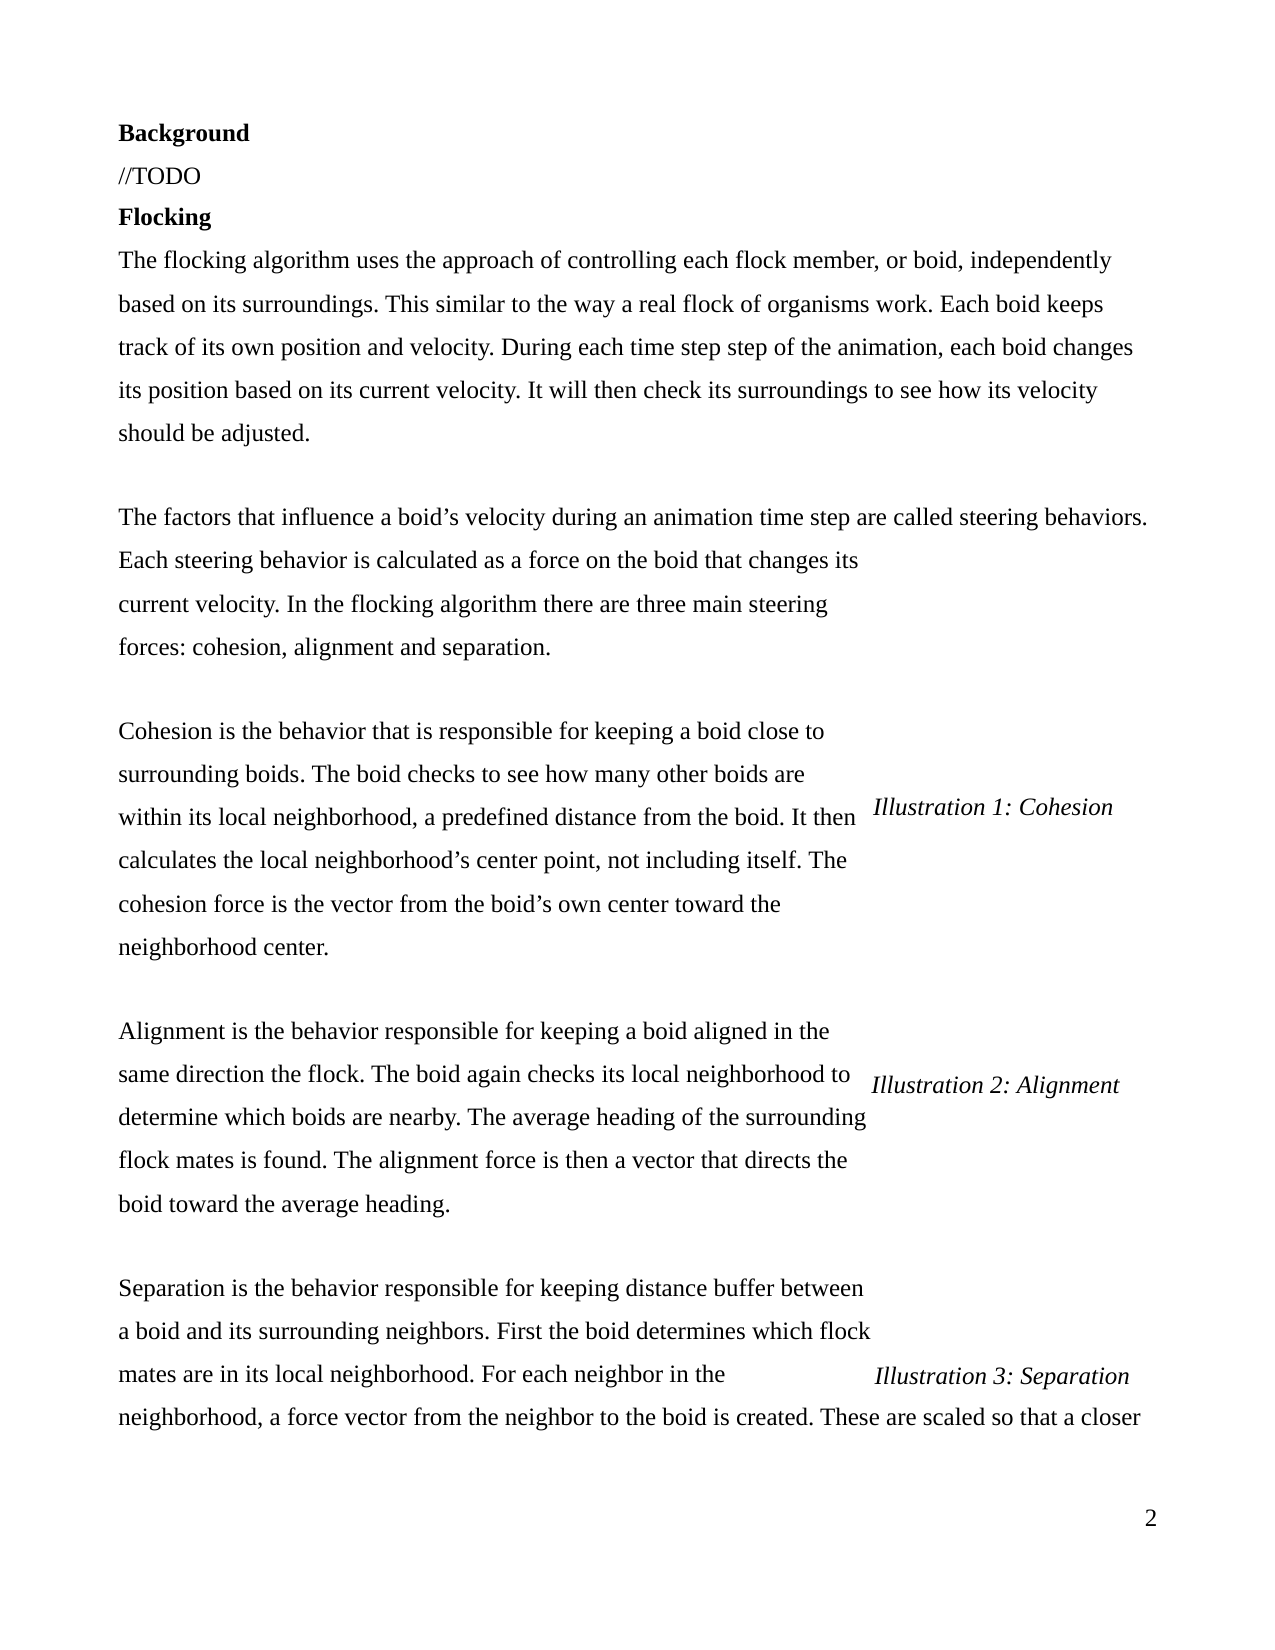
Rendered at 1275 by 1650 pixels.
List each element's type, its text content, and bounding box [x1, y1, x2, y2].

text Illustration 2: Alignment [871, 844, 1210, 1099]
text Flocking [118, 202, 1157, 231]
text //TODO [118, 161, 1157, 190]
text Alignment is the behavior responsible for keeping a boid aligned in the same direction the flock. The boid again checks its local neighborhood to determine which boids are nearby. The average heading of the surrounding flock mates is found. The alignment force is then a vector that directs the boid toward the average heading. [118, 1016, 1157, 1217]
text The flocking algorithm uses the approach of controlling each flock member, or boid, independently based on its surroundings. This similar to the way a real flock of organisms work. Each boid keeps track of its own position and velocity. During each time step step of the animation, each boid changes its position based on its current velocity. It will then check its surroundings to see how its velocity should be adjusted. [118, 246, 1157, 447]
text Separation is the behavior responsible for keeping distance buffer between a boid and its surrounding neighbors. First the boid determines which flock mates are in its local neighborhood. For each neighbor in the neighborhood, a force vector from the neighbor to the boid is created. These are scaled so that a closer [118, 1273, 1157, 1431]
text Illustration 3: Separation [874, 1134, 1213, 1390]
text Illustration 1: Cohesion [873, 566, 1212, 821]
text Background [118, 118, 1157, 147]
text Cohesion is the behavior that is responsible for keeping a boid close to surrounding boids. The boid checks to see how many other boids are within its local neighborhood, a predefined distance from the boid. It then calculates the local neighborhood’s center point, not including itself. The cohesion force is the vector from the boid’s own center toward the neighborhood center. [118, 716, 1157, 961]
text The factors that influence a boid’s velocity during an animation time step are called steering behaviors. Each steering behavior is calculated as a force on the boid that changes its current velocity. In the flocking algorithm there are three main steering forces: cohesion, alignment and separation. [118, 502, 1157, 661]
